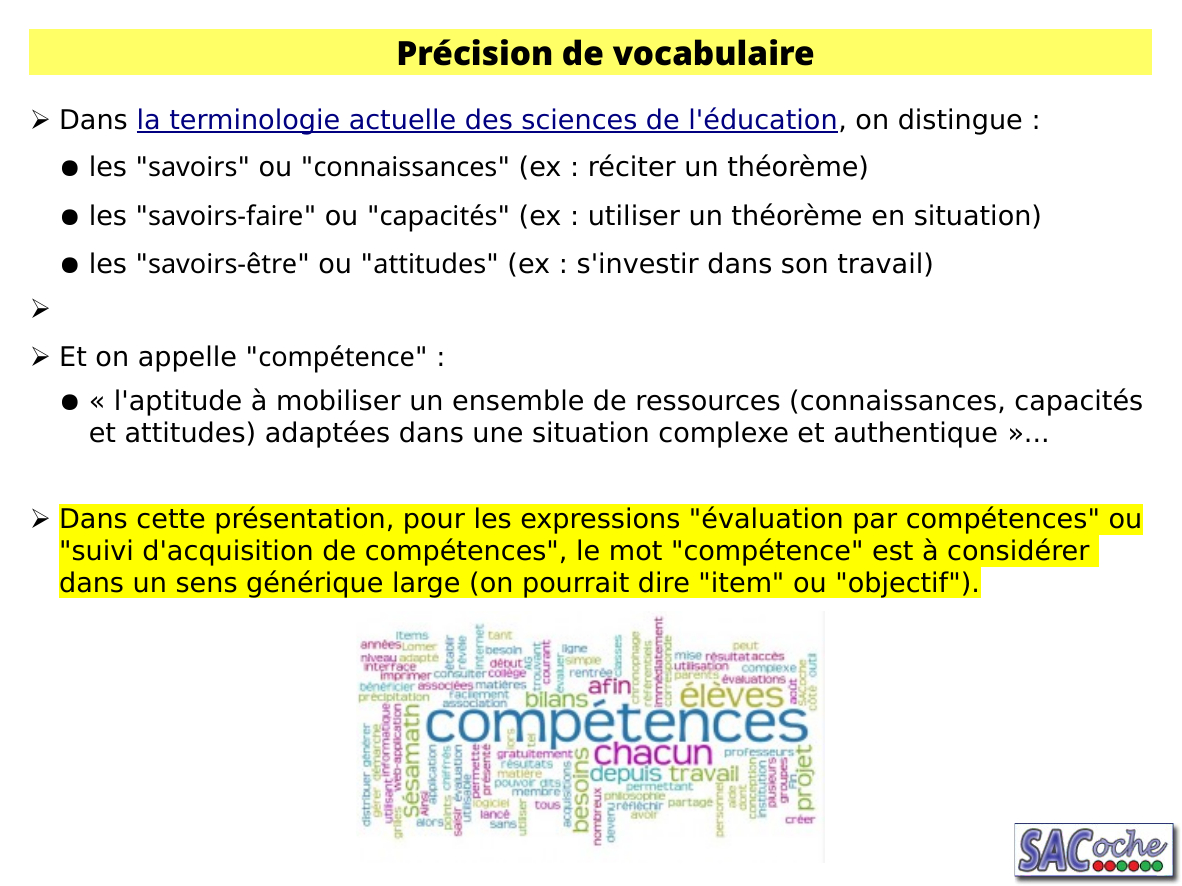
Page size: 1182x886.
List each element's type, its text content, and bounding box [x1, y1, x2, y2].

picture [356, 611, 825, 863]
list les "savoirs" ou "connaissances" (ex : réciter un théorème) [59, 148, 1152, 184]
list Dans cette présentation, pour les expressions "évaluation par compétences" ou "suivi d'acquisition de compétences", le mot "compétence" est à considérer dans un sens générique large (on pourrait dire "item" ou "objectif"). [29, 504, 1152, 598]
list « l'aptitude à mobiliser un ensemble de ressources (connaissances, capacités et attitudes) adaptées dans une situation complexe et authentique »... [59, 386, 1152, 449]
list Et on appelle "compétence" : [29, 337, 1152, 374]
list Dans la terminologie actuelle des sciences de l'éducation, on distingue : [29, 104, 1152, 136]
list les "savoirs-faire" ou "capacités" (ex : utiliser un théorème en situation) [59, 196, 1152, 233]
picture [1014, 823, 1182, 886]
list les "savoirs-être" ou "attitudes" (ex : s'investir dans son travail) [59, 245, 1152, 282]
list Précision de vocabulaire [29, 29, 1152, 75]
